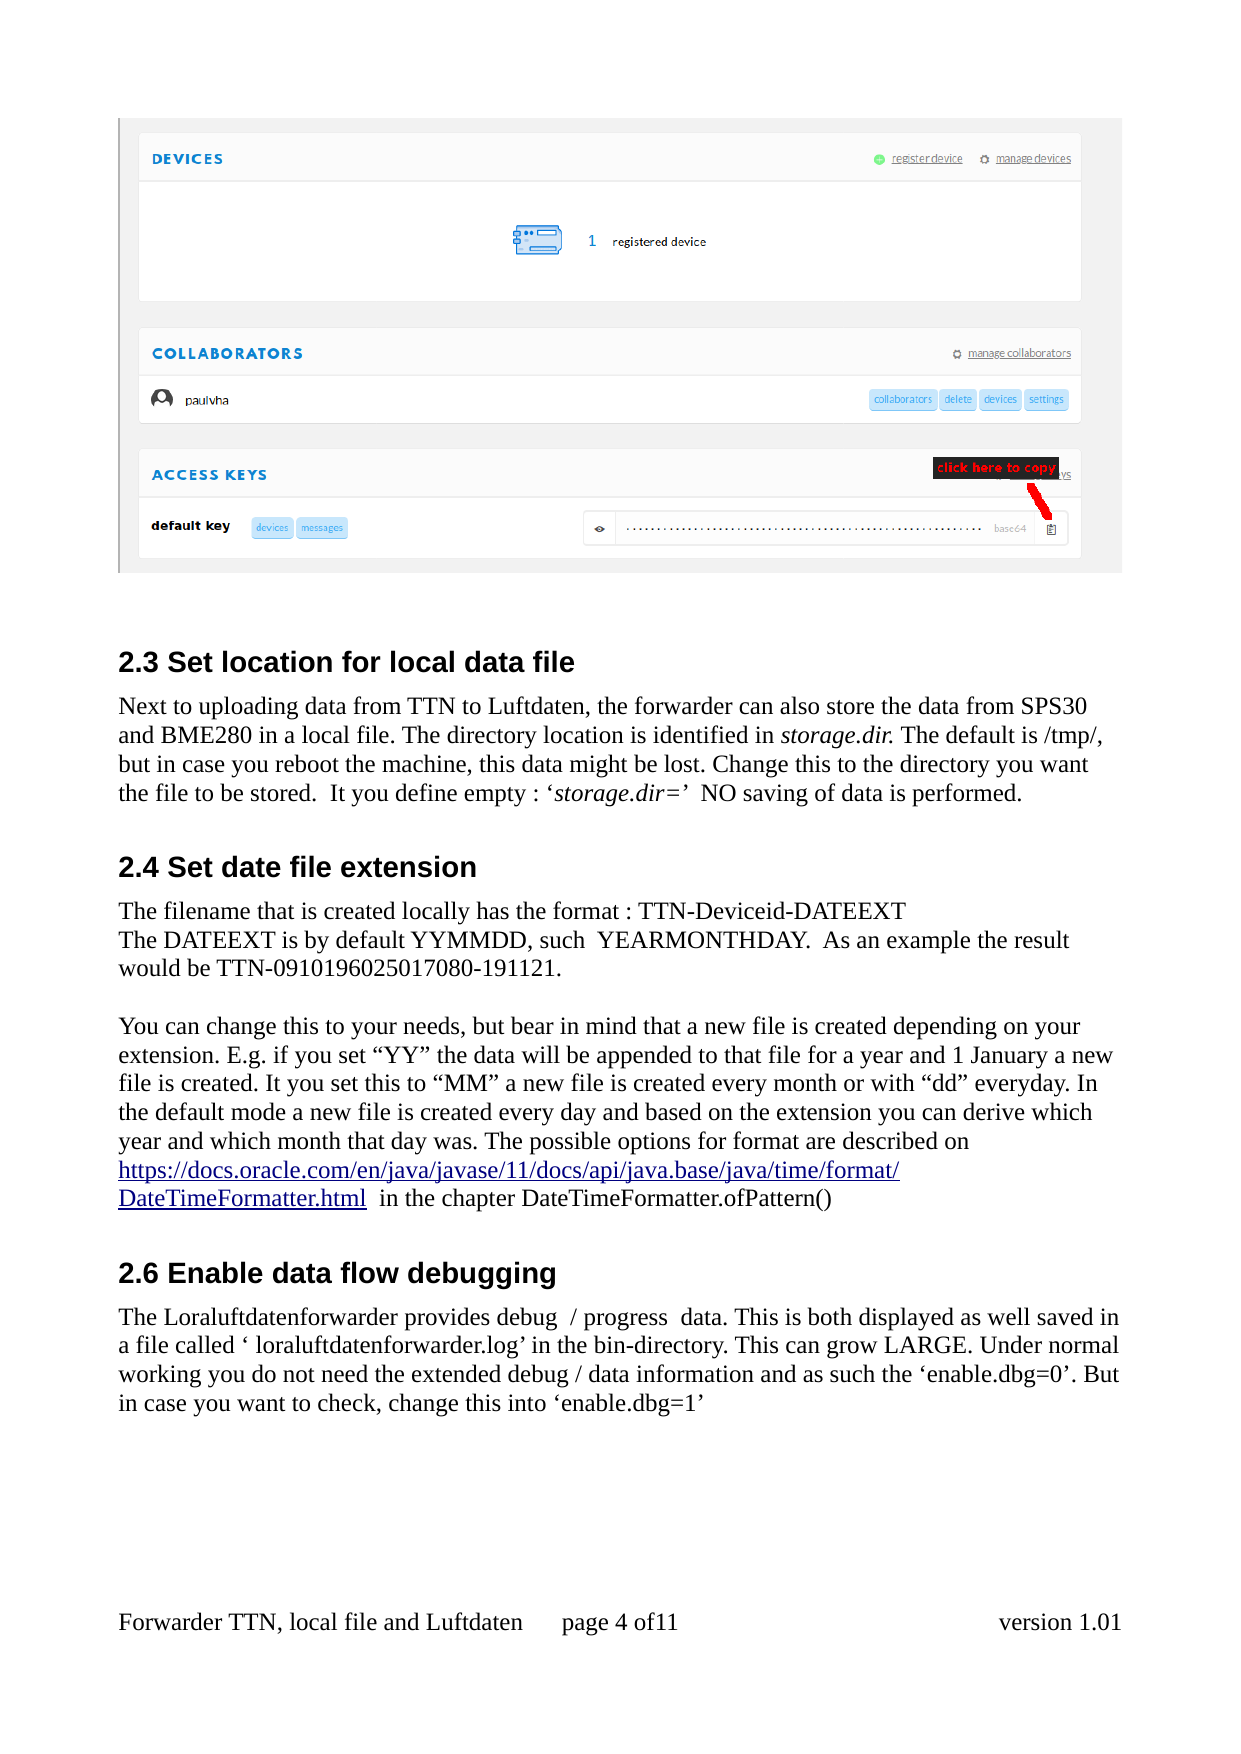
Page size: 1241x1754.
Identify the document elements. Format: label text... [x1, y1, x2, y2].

text You can change this to your needs, but bear in mind that a new file is created depending on your extension. E.g. if you set “YY” the data will be appended to that file for a year and 1 January a new file is created. It you set this to “MM” a new file is created every month or with “dd” everyday. In the default mode a new file is created every day and based on the extension you can derive which year and which month that day was. The possible options for format are described on https://docs.oracle.com/en/java/javase/11/docs/api/java.base/java/time/format/DateTimeFormatter.html in the chapter DateTimeFormatter.ofPattern() [118, 1011, 1122, 1212]
subtitle 2.4 Set date file extension [118, 850, 1122, 883]
picture [118, 118, 1123, 573]
subtitle 2.6 Enable data flow debugging [118, 1256, 1122, 1289]
text The DATEEXT is by default YYMMDD, such YEARMONTHDAY. As an example the result would be TTN-0910196025017080-191121. [118, 925, 1122, 982]
text Next to uploading data from TTN to Luftdaten, the forwarder can also store the data from SPS30 and BME280 in a local file. The directory location is identified in storage.dir. The default is /tmp/, but in case you reboot the machine, this data might be lost. Change this to the directory you want the file to be stored. It you define empty : ‘storage.dir=’ NO saving of data is performed. [118, 691, 1122, 806]
subtitle 2.3 Set location for local data file [118, 645, 1122, 679]
text The Loraluftdatenforwarder provides debug / progress data. This is both displayed as well saved in a file called ‘ loraluftdatenforwarder.log’ in the bin-directory. This can grow LARGE. Under normal working you do not need the extended debug / data information and as such the ‘enable.dbg=0’. But in case you want to check, change this into ‘enable.dbg=1’ [118, 1302, 1122, 1417]
text The filename that is created locally has the format : TTN-Deviceid-DATEEXT [118, 896, 1122, 925]
